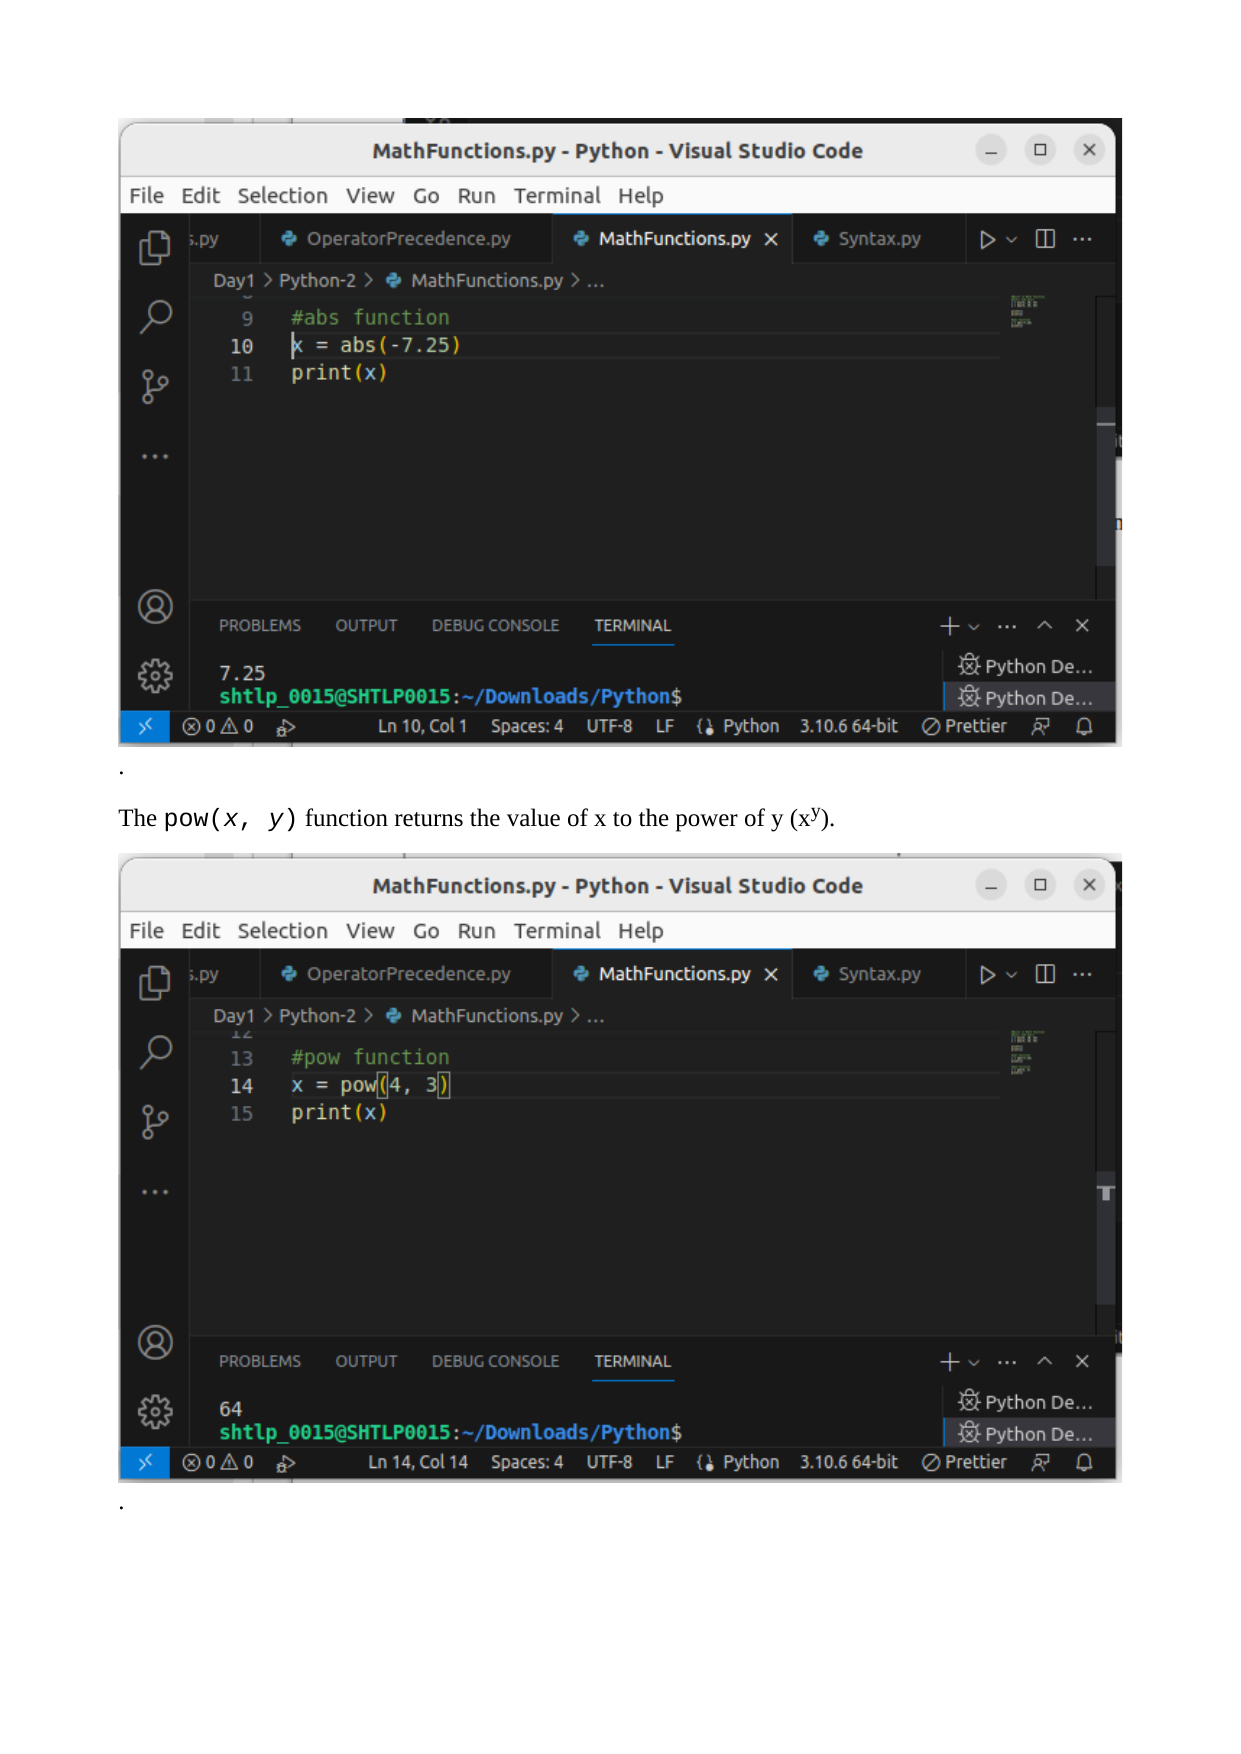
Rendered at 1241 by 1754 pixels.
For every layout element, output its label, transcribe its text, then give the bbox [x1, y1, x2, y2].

text . [118, 1483, 1122, 1515]
text . [118, 747, 1122, 779]
picture [118, 118, 1123, 747]
picture [118, 853, 1123, 1483]
text The pow(x, y) function returns the value of x to the power of y (xy). [118, 798, 1122, 834]
